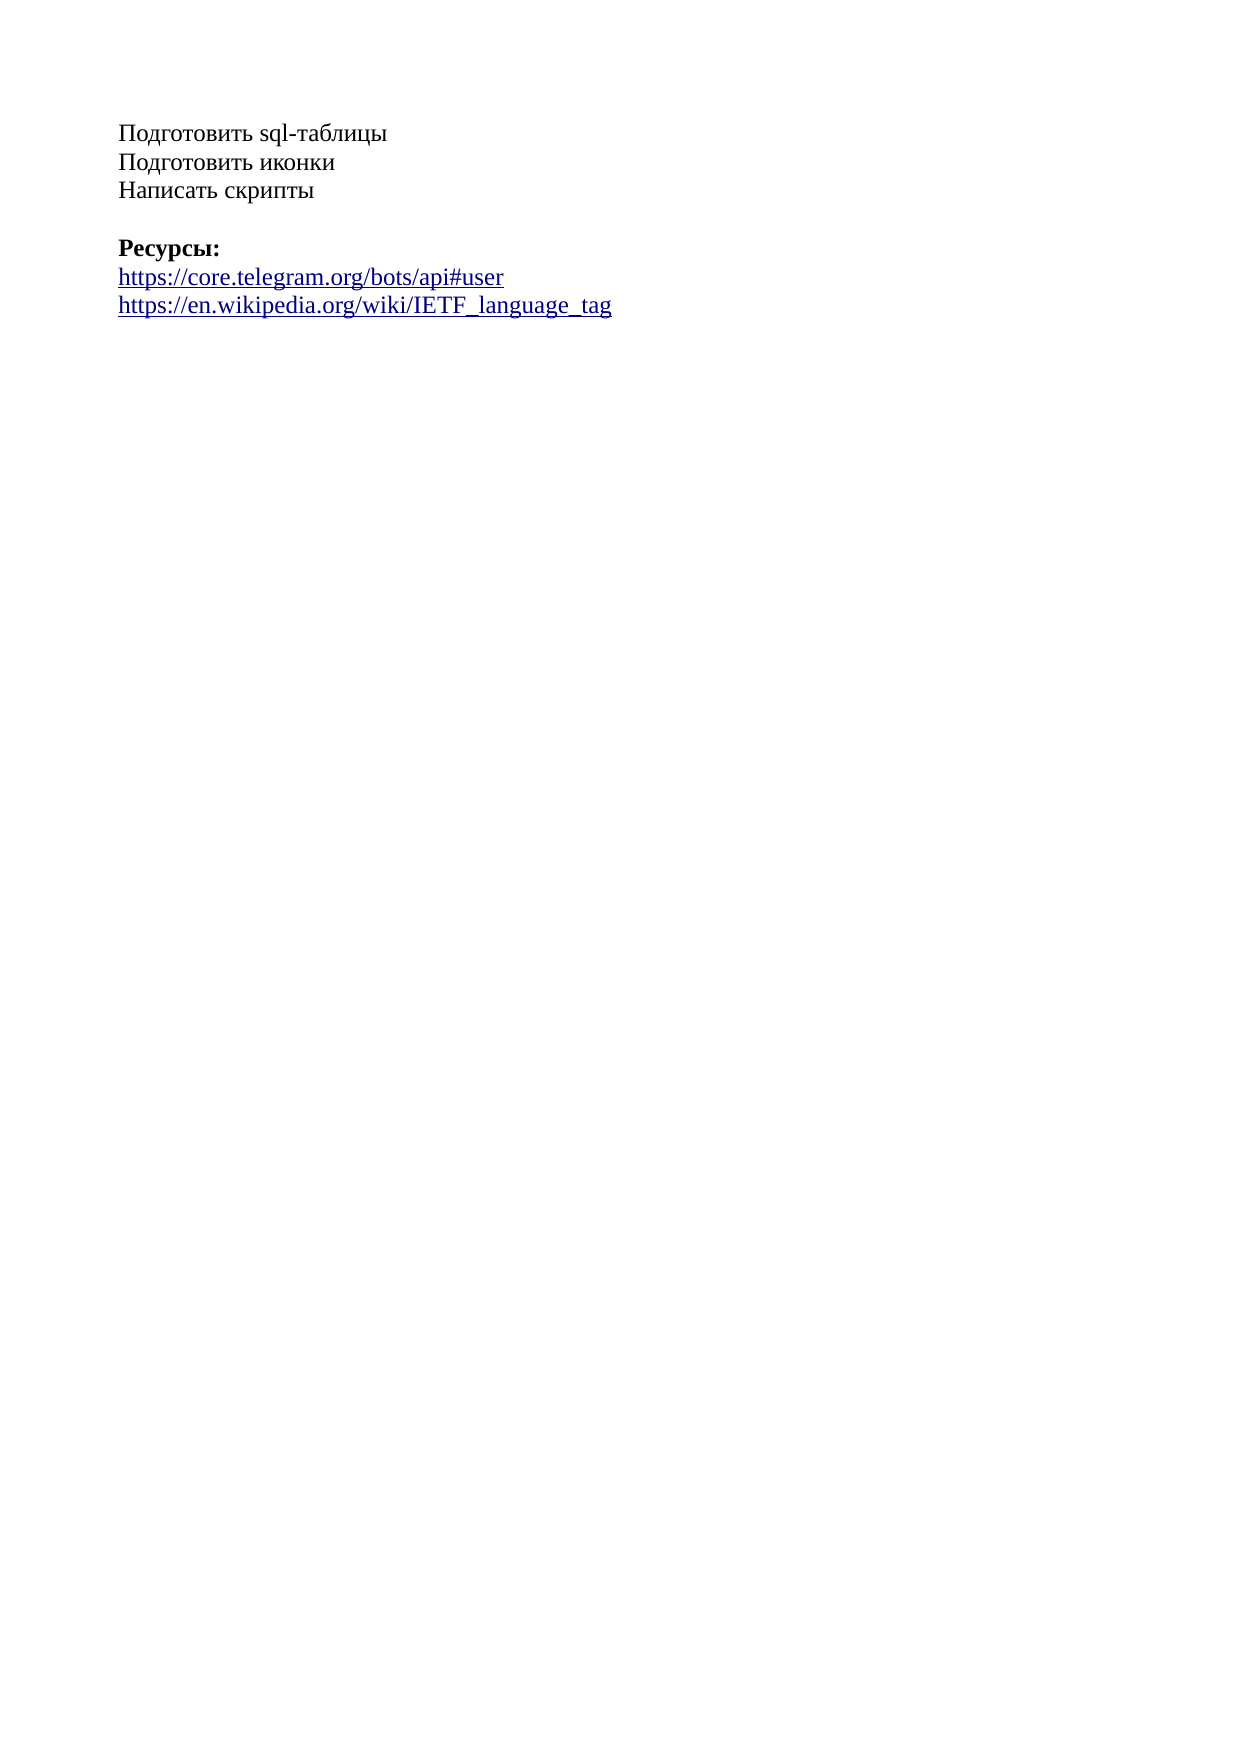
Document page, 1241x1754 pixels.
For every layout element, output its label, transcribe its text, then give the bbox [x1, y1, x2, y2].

text Подготовить sql-таблицы [118, 118, 1122, 147]
text https://en.wikipedia.org/wiki/IETF_language_tag [118, 291, 1122, 319]
text Ресурсы: [118, 233, 1122, 262]
text https://core.telegram.org/bots/api#user [118, 262, 1122, 291]
text Подготовить иконки [118, 147, 1122, 176]
text Написать скрипты [118, 176, 1122, 204]
